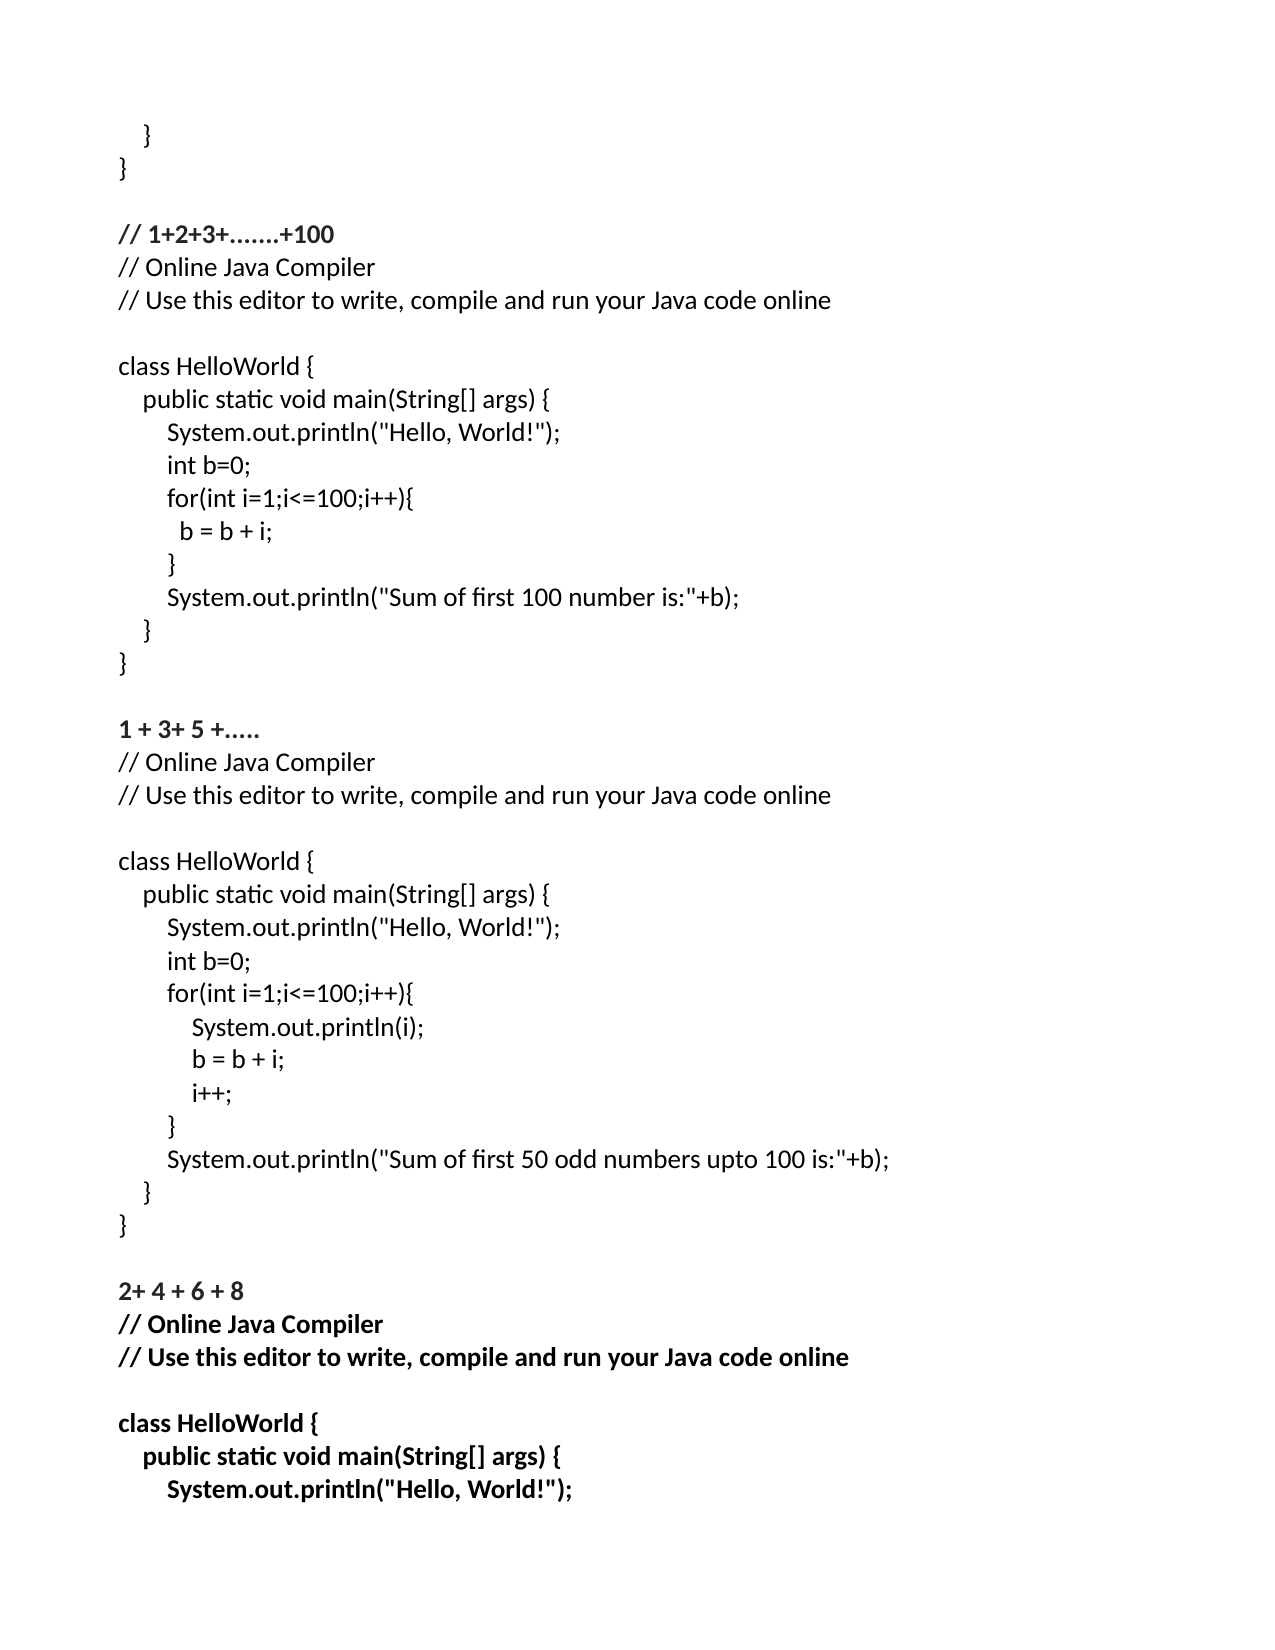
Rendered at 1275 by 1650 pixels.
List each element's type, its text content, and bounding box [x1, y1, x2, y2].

text // Online Java Compiler // Use this editor to write, compile and run your Java code online class HelloWorld { public static void main(String[] args) { System.out.println("Hello, World!"); int b=0; for(int i=1;i<=100;i++){ System.out.println(i); b = b + i; i++; } System.out.println("Sum of first 50 odd numbers upto 100 is:"+b); } } [118, 746, 1157, 1241]
text 1 + 3+ 5 +..... [118, 712, 1157, 746]
text // 1+2+3+.......+100 [118, 217, 1157, 250]
text } } [118, 118, 1157, 184]
text 2+ 4 + 6 + 8 [118, 1274, 1157, 1307]
text // Online Java Compiler // Use this editor to write, compile and run your Java code online class HelloWorld { public static void main(String[] args) { System.out.println("Hello, World!"); [118, 1307, 1157, 1505]
text // Online Java Compiler // Use this editor to write, compile and run your Java code online class HelloWorld { public static void main(String[] args) { System.out.println("Hello, World!"); int b=0; for(int i=1;i<=100;i++){ b = b + i; } System.out.println("Sum of first 100 number is:"+b); } } [118, 250, 1157, 679]
